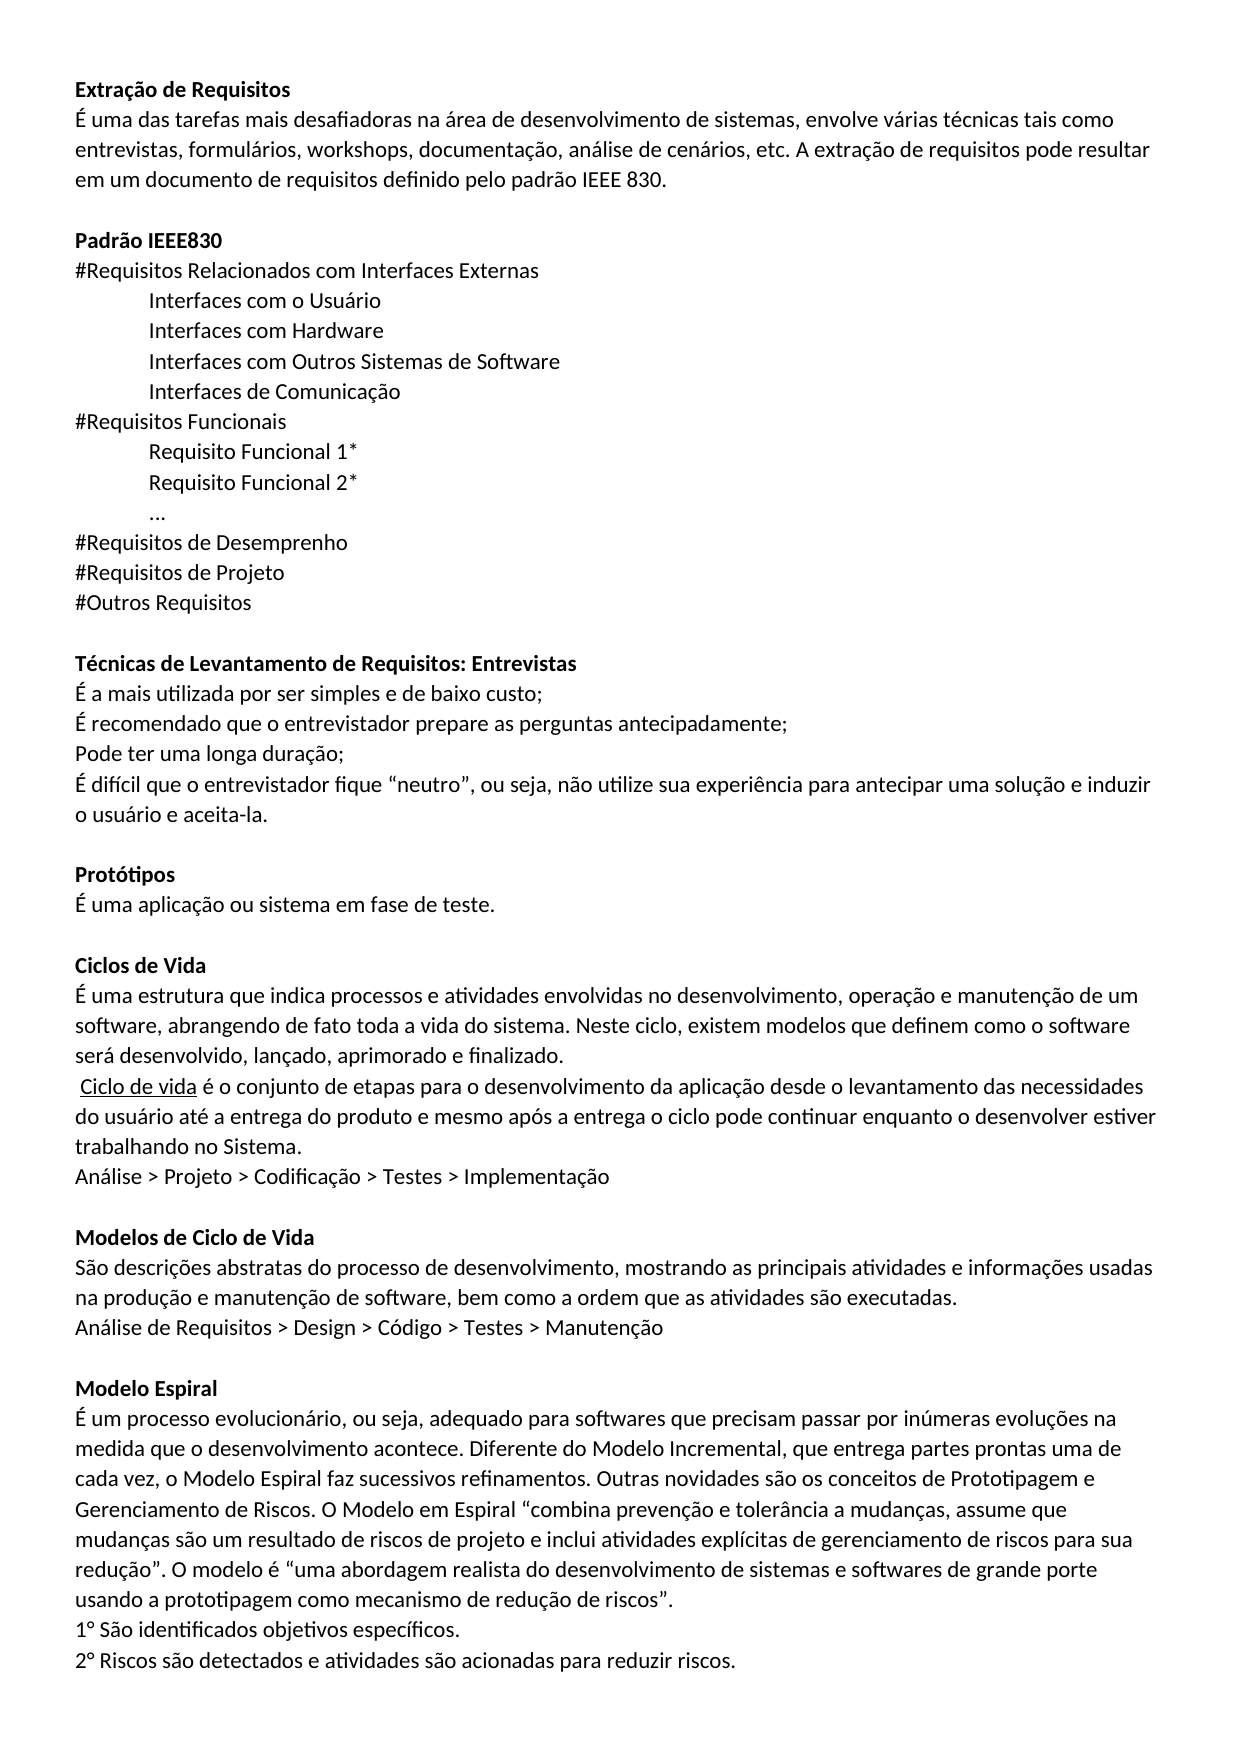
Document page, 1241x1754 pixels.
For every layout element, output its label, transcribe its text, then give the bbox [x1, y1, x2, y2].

text São descrições abstratas do processo de desenvolvimento, mostrando as principais atividades e informações usadas na produção e manutenção de software, bem como a ordem que as atividades são executadas. [75, 1223, 1165, 1281]
text Modelo Espiral [75, 1344, 1165, 1372]
text #Requisitos de Projeto [75, 528, 1165, 556]
text É recomendado que o entrevistador prepare as perguntas antecipadamente; [75, 679, 1165, 707]
text É uma estrutura que indica processos e atividades envolvidas no desenvolvimento, operação e manutenção de um software, abrangendo de fato toda a vida do sistema. Neste ciclo, existem modelos que definem como o software será desenvolvido, lançado, aprimorado e finalizado. [75, 951, 1165, 1039]
text Técnicas de Levantamento de Requisitos: Entrevistas [75, 619, 1165, 647]
text 2° Riscos são detectados e atividades são acionadas para reduzir riscos. [75, 1616, 1165, 1644]
text Ciclo de vida é o conjunto de etapas para o desenvolvimento da aplicação desde o levantamento das necessidades do usuário até a entrega do produto e mesmo após a entrega o ciclo pode continuar enquanto o desenvolver estiver trabalhando no Sistema. [75, 1042, 1165, 1130]
text É uma das tarefas mais desafiadoras na área de desenvolvimento de sistemas, envolve várias técnicas tais como entrevistas, formulários, workshops, documentação, análise de cenários, etc. A extração de requisitos pode resultar em um documento de requisitos definido pelo padrão IEEE 830. [75, 75, 1165, 163]
text Protótipos [75, 830, 1165, 858]
text ... [75, 468, 1165, 496]
text Análise > Projeto > Codificação > Testes > Implementação [75, 1132, 1165, 1160]
text Interfaces de Comunicação [75, 347, 1165, 375]
text É difícil que o entrevistador fique “neutro”, ou seja, não utilize sua experiência para antecipar uma solução e induzir o usuário e aceita-la. [75, 739, 1165, 798]
text #Outros Requisitos [75, 558, 1165, 586]
text É um processo evolucionário, ou seja, adequado para softwares que precisam passar por inúmeras evoluções na medida que o desenvolvimento acontece. Diferente do Modelo Incremental, que entrega partes prontas uma de cada vez, o Modelo Espiral faz sucessivos refinamentos. Outras novidades são os conceitos de Prototipagem e Gerenciamento de Riscos. O Modelo em Espiral “combina prevenção e tolerância a mudanças, assume que mudanças são um resultado de riscos de projeto e inclui atividades explícitas de gerenciamento de riscos para sua redução”. O modelo é “uma abordagem realista do desenvolvimento de sistemas e softwares de grande porte usando a prototipagem como mecanismo de redução de riscos”. [75, 1374, 1165, 1583]
text #Requisitos Funcionais [75, 377, 1165, 405]
text Modelos de Ciclo de Vida [75, 1193, 1165, 1221]
text #Requisitos Relacionados com Interfaces Externas [75, 226, 1165, 254]
text 1° São identificados objetivos específicos. [75, 1585, 1165, 1613]
text Interfaces com Outros Sistemas de Software [75, 317, 1165, 345]
text Requisito Funcional 2* [75, 437, 1165, 466]
text Análise de Requisitos > Design > Código > Testes > Manutenção [75, 1283, 1165, 1311]
text Interfaces com Hardware [75, 286, 1165, 314]
text Requisito Funcional 1* [75, 407, 1165, 435]
text Pode ter uma longa duração; [75, 709, 1165, 737]
text Ciclos de Vida [75, 921, 1165, 949]
text Padrão IEEE830 [75, 196, 1165, 224]
text #Requisitos de Desemprenho [75, 498, 1165, 526]
text 3° Um modelo de desenvolvimento é escolhido. [75, 1646, 1165, 1674]
text É uma aplicação ou sistema em fase de teste. [75, 860, 1165, 888]
text É a mais utilizada por ser simples e de baixo custo; [75, 649, 1165, 677]
text Interfaces com o Usuário [75, 256, 1165, 284]
